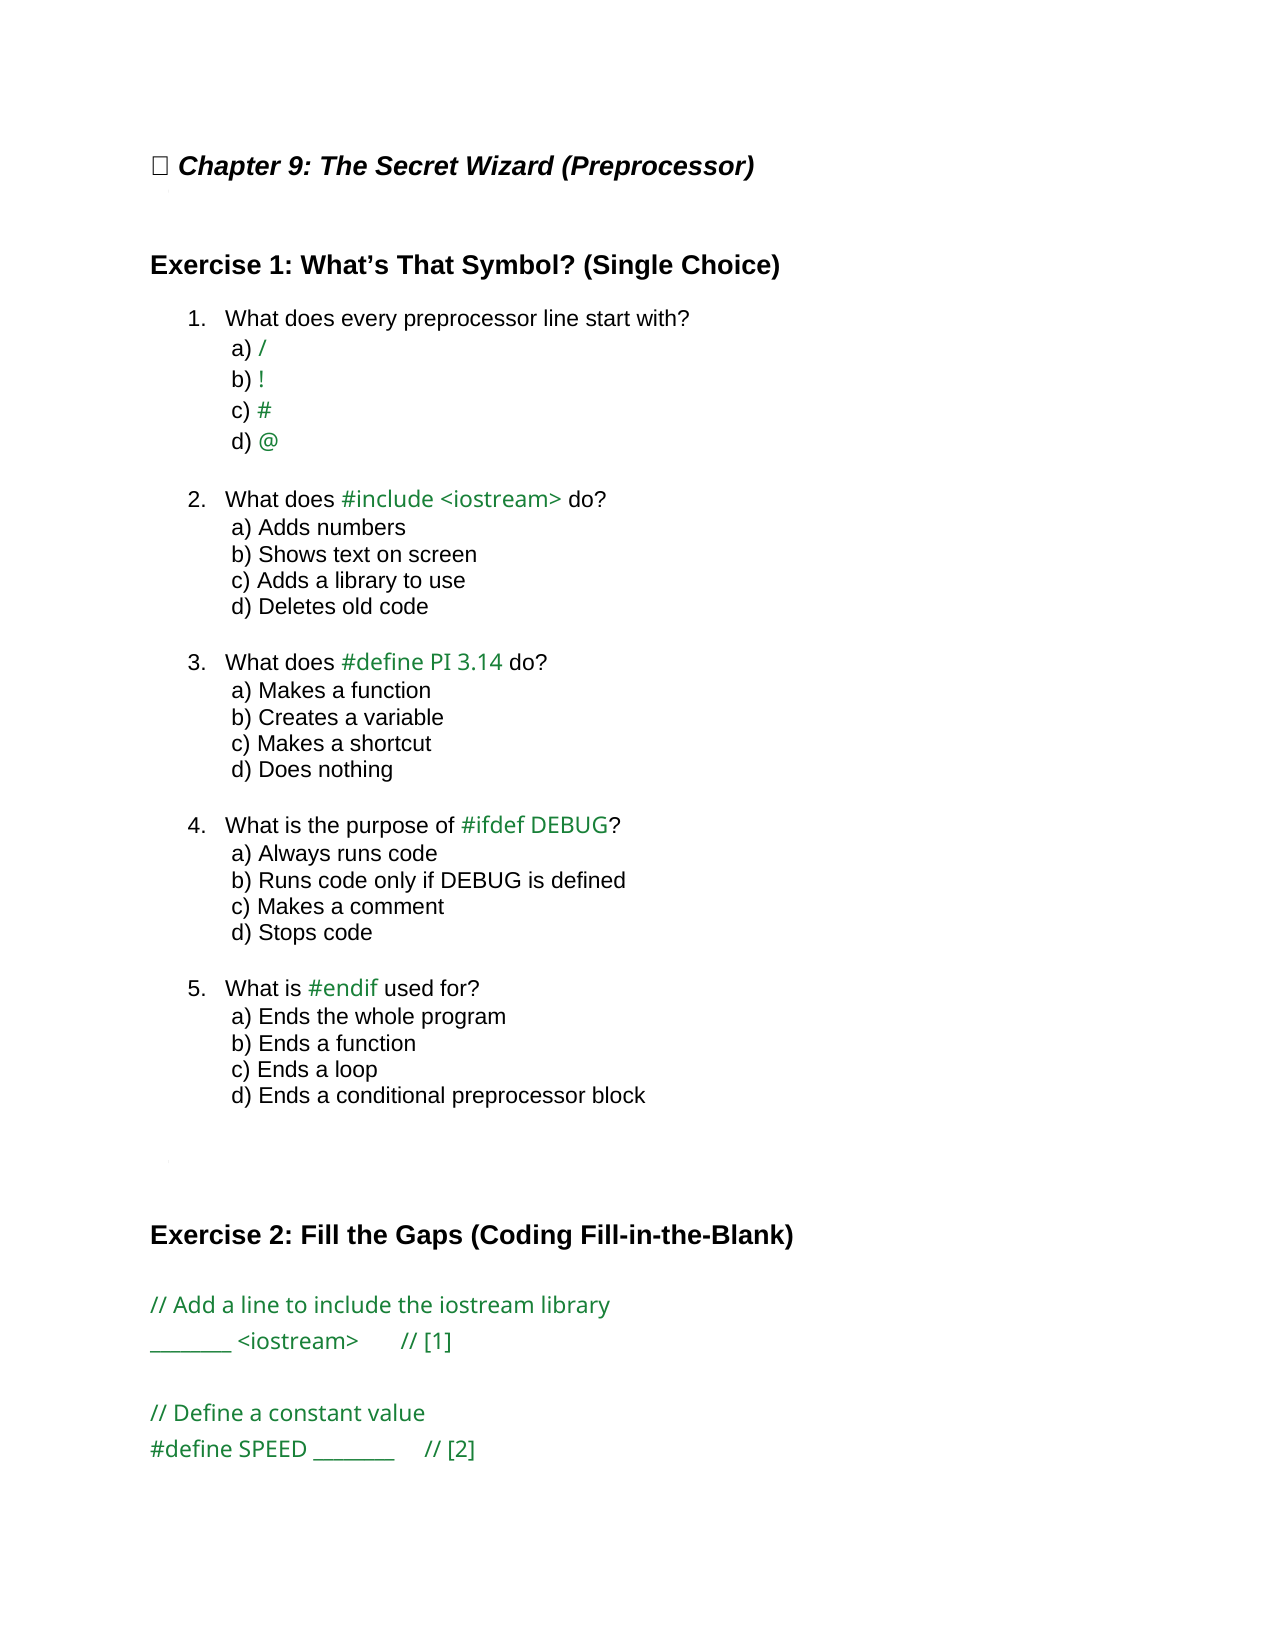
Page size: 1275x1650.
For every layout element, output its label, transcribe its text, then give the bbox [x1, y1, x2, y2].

text // Define a constant value [150, 1397, 1125, 1428]
subtitle Exercise 2: Fill the Gaps (Coding Fill-in-the-Blank) [150, 1219, 1125, 1251]
text // Add a line to include the iostream library [150, 1289, 1125, 1320]
list What does #include <iostream> do? a) Adds numbers b) Shows text on screen c) Adds a library to use d) Deletes old code [187, 483, 1125, 646]
subtitle ✨ Chapter 9: The Secret Wizard (Preprocessor) [150, 150, 1125, 181]
list What is #endif used for? a) Ends the whole program b) Ends a function c) Ends a loop d) Ends a conditional preprocessor block [187, 972, 1125, 1135]
list What does every preprocessor line start with? a) / b) ! c) # d) @ [187, 305, 1125, 483]
text #define SPEED ________ // [2] [150, 1433, 1125, 1464]
list What does #define PI 3.14 do? a) Makes a function b) Creates a variable c) Makes a shortcut d) Does nothing [187, 646, 1125, 809]
text ________ <iostream> // [1] [150, 1325, 1125, 1356]
list What is the purpose of #ifdef DEBUG? a) Always runs code b) Runs code only if DEBUG is defined c) Makes a comment d) Stops code [187, 809, 1125, 972]
subtitle Exercise 1: What’s That Symbol? (Single Choice) [150, 249, 1125, 280]
